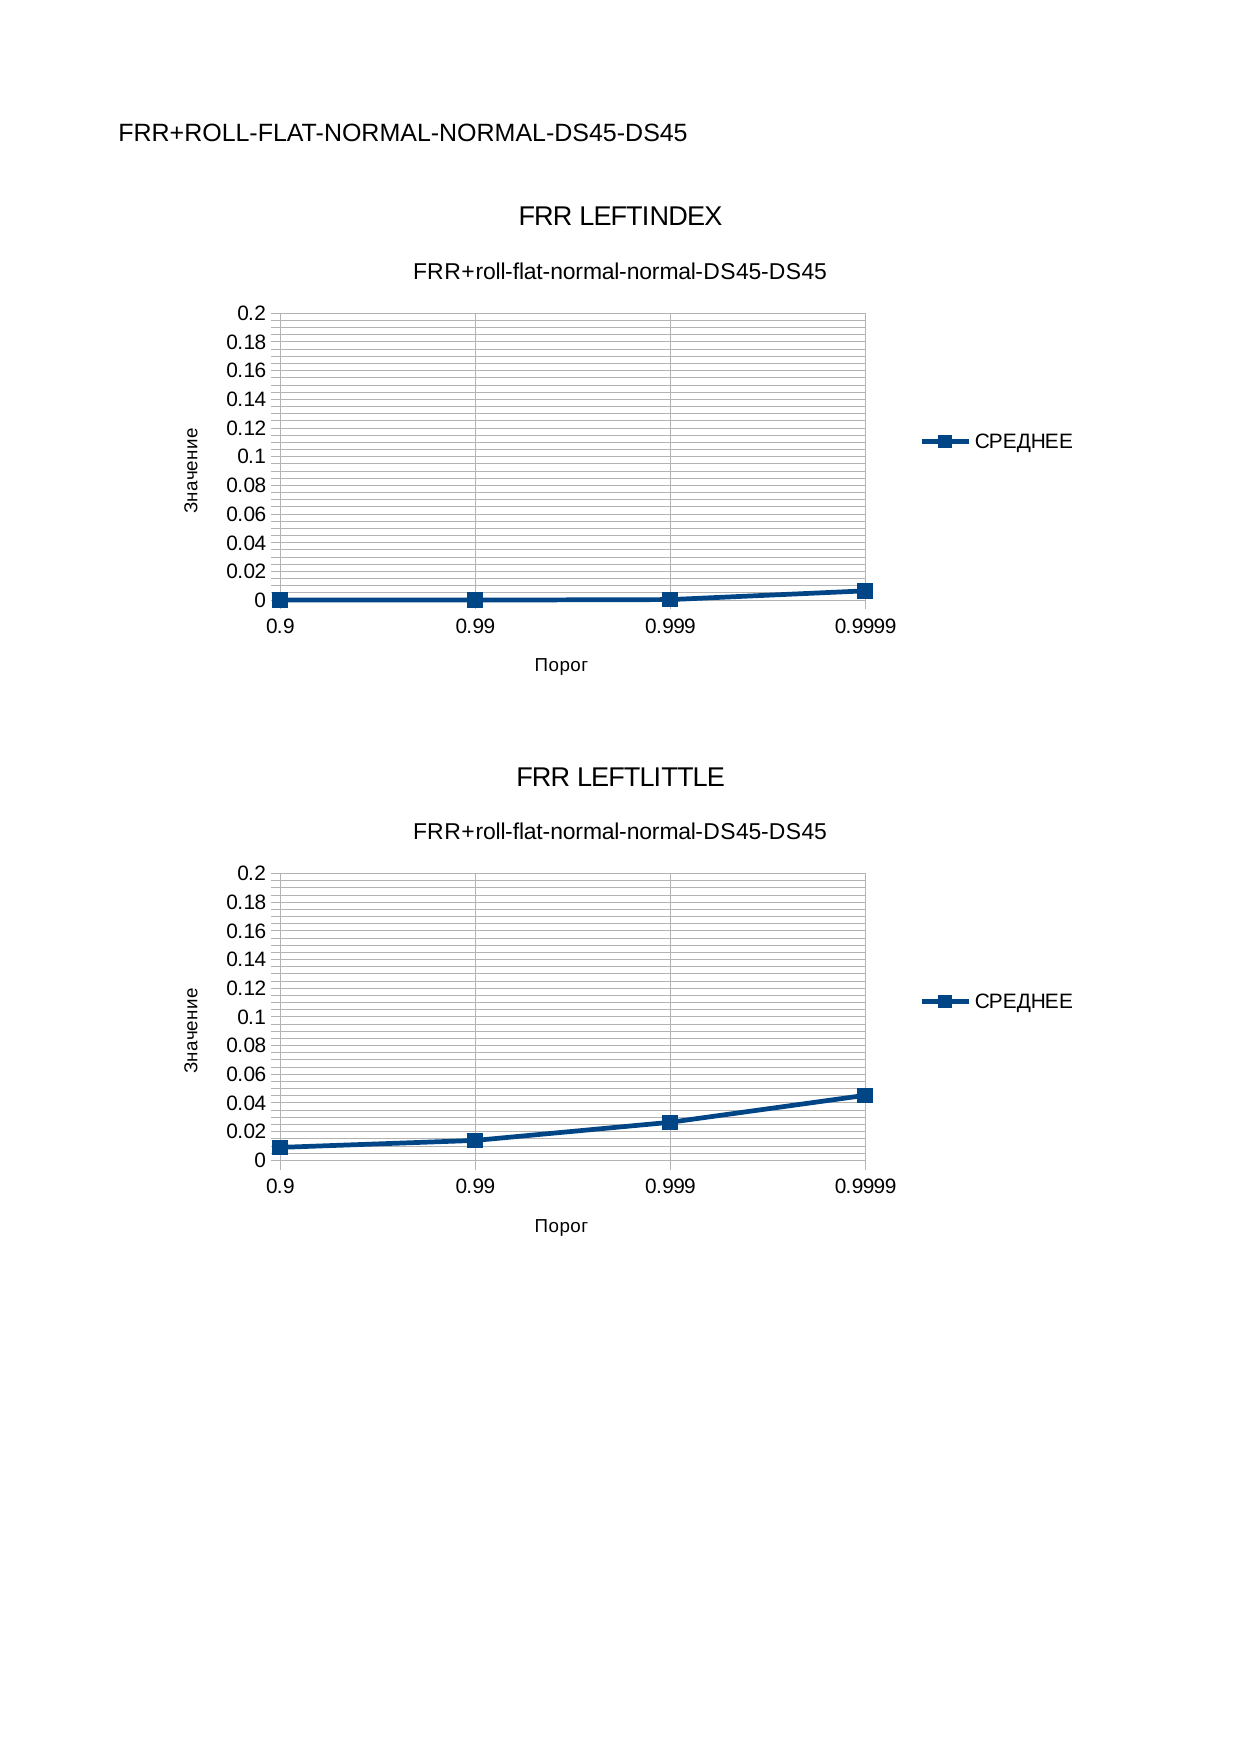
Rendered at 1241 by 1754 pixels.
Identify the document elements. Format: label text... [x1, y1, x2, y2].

text FRR+ROLL-FLAT-NORMAL-NORMAL-DS45-DS45 [118, 118, 1122, 147]
